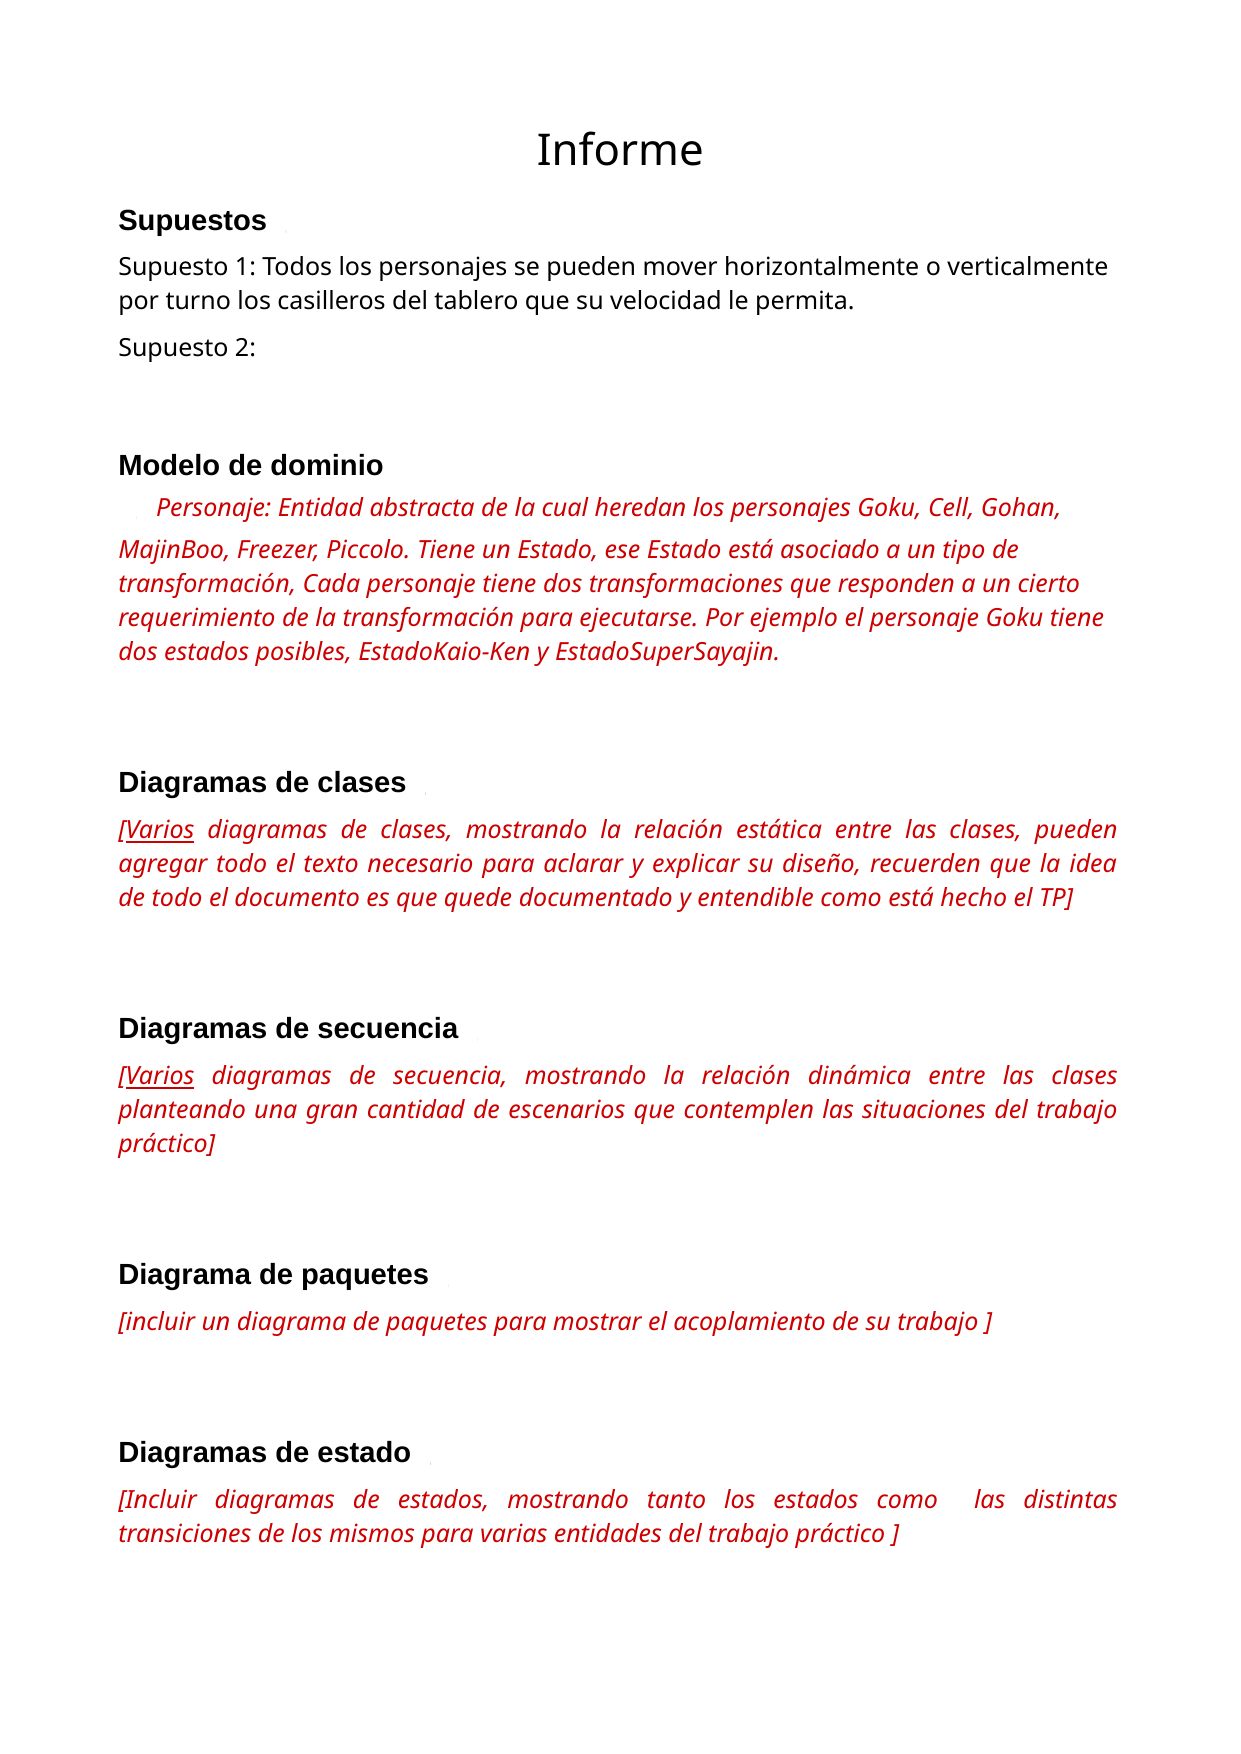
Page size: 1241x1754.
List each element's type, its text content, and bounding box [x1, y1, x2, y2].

text [Varios diagramas de secuencia, mostrando la relación dinámica entre las clases planteando una gran cantidad de escenarios que contemplen las situaciones del trabajo práctico] [118, 1058, 1122, 1160]
text Supuesto 1: Todos los personajes se pueden mover horizontalmente o verticalmente por turno los casilleros del tablero que su velocidad le permita. [118, 249, 1122, 317]
text [Incluir diagramas de estados, mostrando tanto los estados como las distintas transiciones de los mismos para varias entidades del trabajo práctico ] [118, 1482, 1122, 1550]
text [Varios diagramas de clases, mostrando la relación estática entre las clases, pueden agregar todo el texto necesario para aclarar y explicar su diseño, recuerden que la idea de todo el documento es que quede documentado y entendible como está hecho el TP] [118, 812, 1122, 914]
text Supuesto 2: [118, 329, 1122, 363]
text [incluir un diagrama de paquetes para mostrar el acoplamiento de su trabajo ] [118, 1304, 1122, 1338]
subtitle Supuestos [118, 203, 1122, 236]
subtitle Diagramas de estado [118, 1435, 1122, 1474]
text Personaje: Entidad abstracta de la cual heredan los personajes Goku, Cell, Gohan, MajinBoo, Freezer, Piccolo. Tiene un Estado, ese Estado está asociado a un tipo de transformación, Cada personaje tiene dos transformaciones que responden a un cierto requerimiento de la transformación para ejecutarse. Por ejemplo el personaje Goku tiene dos estados posibles, EstadoKaio-Ken y EstadoSuperSayajin. [118, 489, 1122, 668]
title Informe [118, 118, 1122, 178]
subtitle Modelo de dominio [118, 447, 1122, 481]
subtitle Diagramas de secuencia [118, 1011, 1122, 1050]
subtitle Diagramas de clases [118, 765, 1122, 804]
subtitle Diagrama de paquetes [118, 1257, 1122, 1296]
